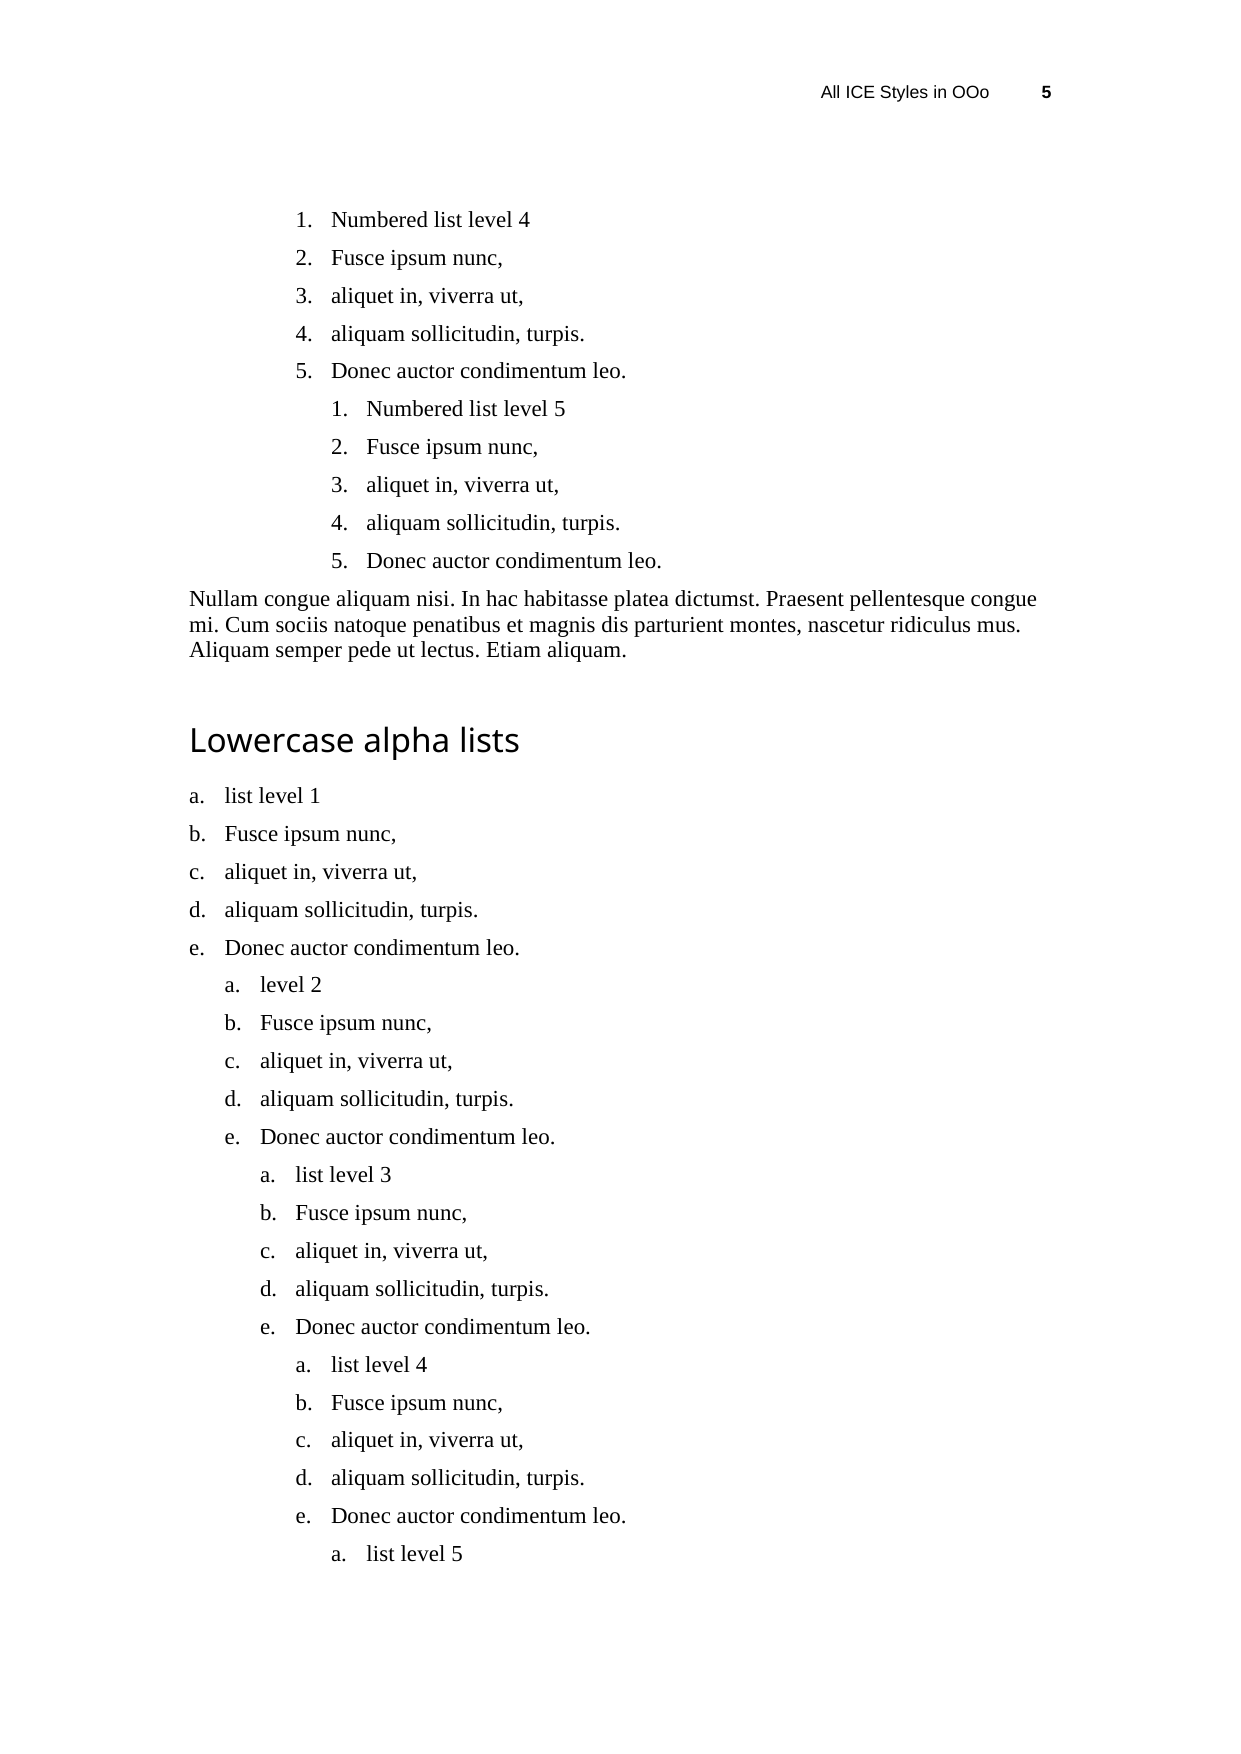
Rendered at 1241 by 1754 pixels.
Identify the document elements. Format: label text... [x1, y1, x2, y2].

list Donec auctor condimentum leo. [260, 1313, 1051, 1339]
list Fusce ipsum nunc, [295, 1389, 1051, 1415]
list aliquam sollicitudin, turpis. [224, 1086, 1051, 1112]
list aliquet in, viverra ut, [295, 1427, 1051, 1453]
list Fusce ipsum nunc, [260, 1200, 1051, 1225]
list Fusce ipsum nunc, [224, 1010, 1051, 1036]
list list level 1 [189, 783, 1051, 808]
list aliquet in, viverra ut, [260, 1238, 1051, 1263]
list aliquet in, viverra ut, [189, 858, 1051, 884]
list Donec auctor condimentum leo. [189, 934, 1051, 960]
list Fusce ipsum nunc, [295, 245, 1051, 270]
list Numbered list level 4 [295, 207, 1051, 232]
list Donec auctor condimentum leo. [331, 548, 1051, 573]
list aliquam sollicitudin, turpis. [295, 1465, 1051, 1491]
text Nullam congue aliquam nisi. In hac habitasse platea dictumst. Praesent pellentesque congue mi. Cum sociis natoque penatibus et magnis dis parturient montes, nascetur ridiculus mus. Aliquam semper pede ut lectus. Etiam aliquam. [189, 586, 1051, 662]
list Fusce ipsum nunc, [331, 434, 1051, 460]
list aliquet in, viverra ut, [295, 283, 1051, 308]
list Donec auctor condimentum leo. [295, 1503, 1051, 1529]
list Donec auctor condimentum leo. [295, 358, 1051, 384]
list aliquam sollicitudin, turpis. [189, 896, 1051, 922]
list Numbered list level 5 [331, 396, 1051, 422]
list aliquam sollicitudin, turpis. [260, 1276, 1051, 1301]
list list level 3 [260, 1162, 1051, 1187]
list list level 4 [295, 1351, 1051, 1377]
list aliquam sollicitudin, turpis. [295, 321, 1051, 346]
list level 2 [224, 972, 1051, 998]
list aliquam sollicitudin, turpis. [331, 510, 1051, 536]
list Fusce ipsum nunc, [189, 821, 1051, 846]
list aliquet in, viverra ut, [224, 1048, 1051, 1074]
list Donec auctor condimentum leo. [224, 1124, 1051, 1149]
text Lowercase alpha lists [189, 717, 1051, 762]
list list level 5 [331, 1541, 1051, 1567]
list aliquet in, viverra ut, [331, 472, 1051, 498]
